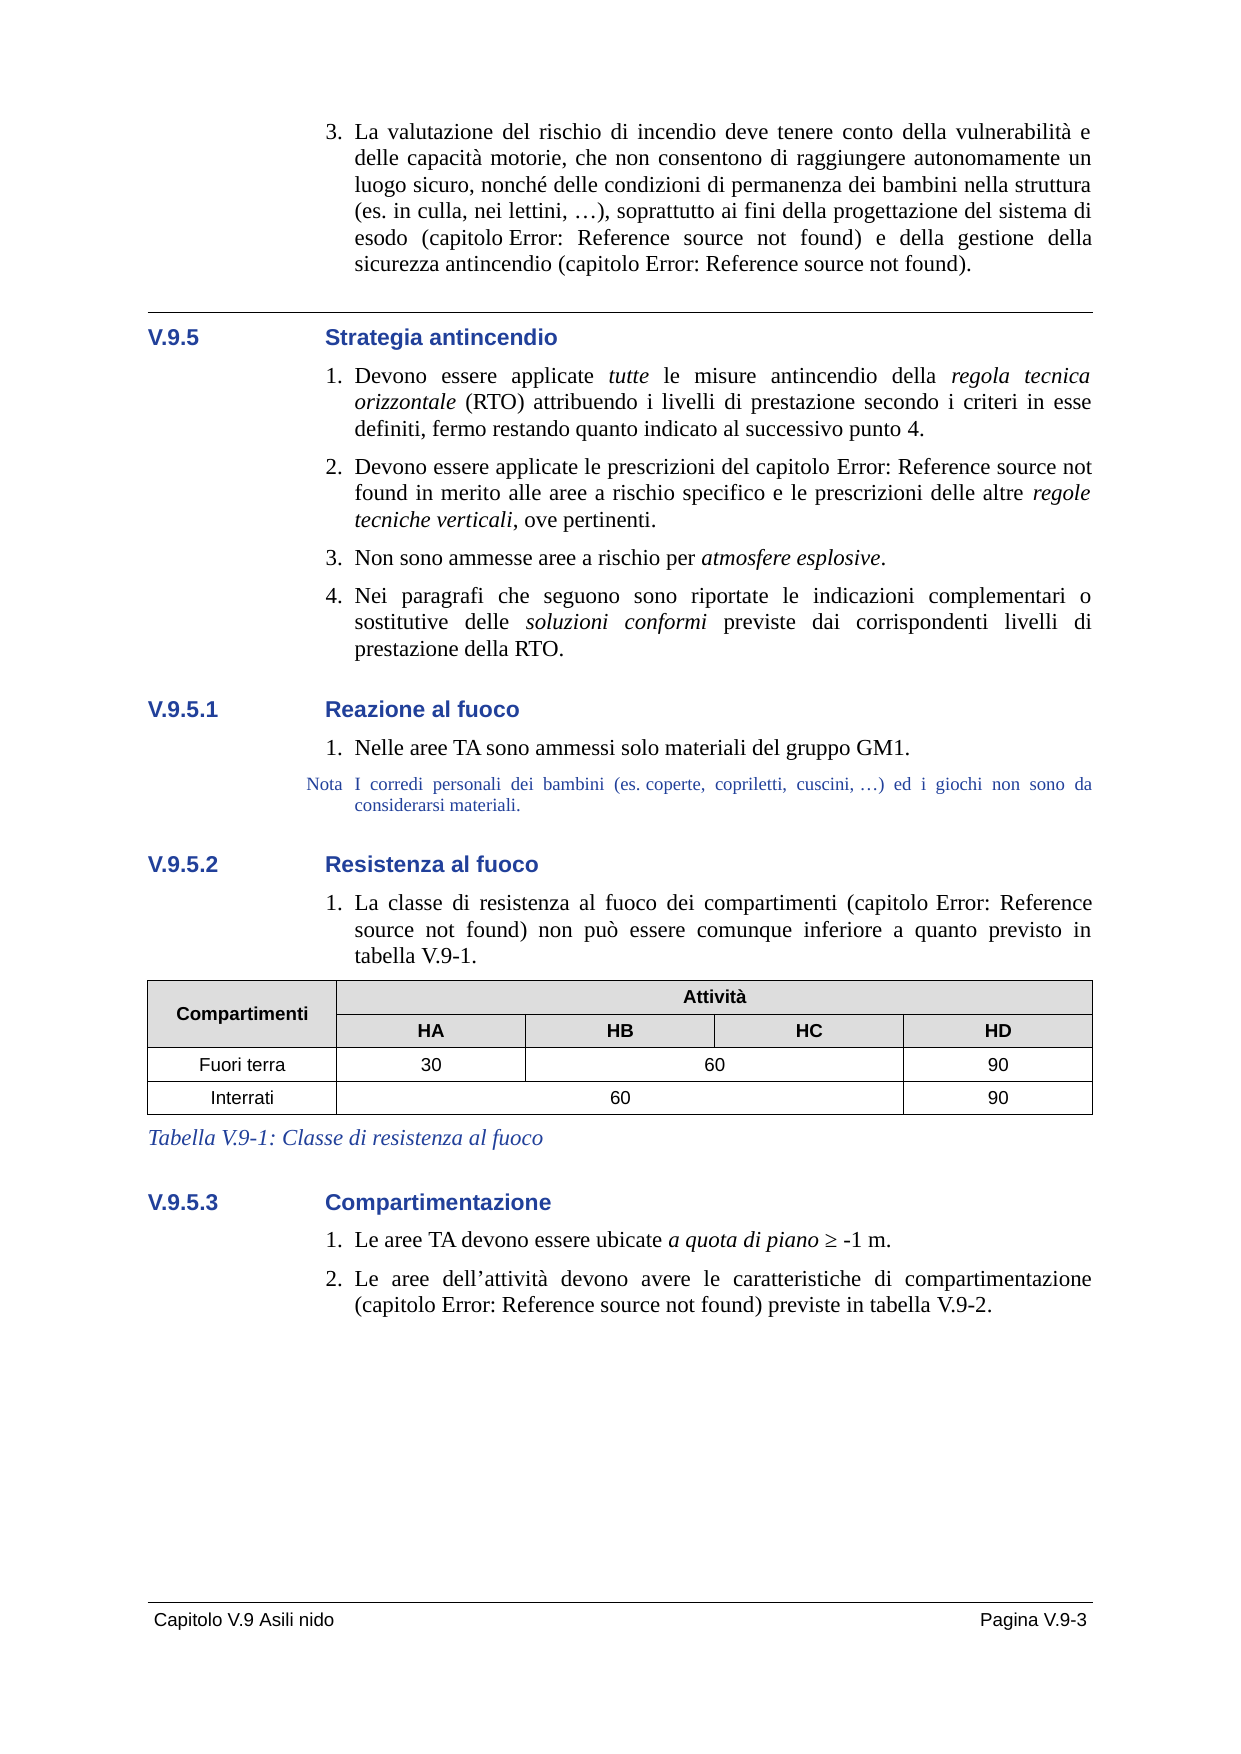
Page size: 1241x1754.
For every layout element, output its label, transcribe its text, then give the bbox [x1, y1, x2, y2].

subtitle Reazione al fuoco [148, 696, 1093, 723]
table_cell 90 [904, 1048, 1092, 1081]
list Non sono ammesse aree a rischio per atmosfere esplosive. [342, 544, 1093, 570]
table_cell 90 [904, 1082, 1092, 1114]
subtitle Strategia antincendio [148, 313, 1093, 350]
list Le aree dell’attività devono avere le caratteristiche di compartimentazione (capitolo Errore: sorgente del riferimento non trovata) previste in tabella V.9-2. [342, 1265, 1093, 1317]
list La classe di resistenza al fuoco dei compartimenti (capitolo Errore: sorgente del riferimento non trovata) non può essere comunque inferiore a quanto previsto in tabella V.9-1. [342, 889, 1093, 968]
table_cell HB [526, 1015, 714, 1047]
table_cell HD [904, 1015, 1092, 1047]
table_cell 60 [337, 1082, 903, 1114]
list Nelle aree TA sono ammessi solo materiali del gruppo GM1. [342, 734, 1093, 761]
table_cell HC [715, 1015, 903, 1047]
table_header Compartimenti [148, 981, 336, 1047]
subtitle Resistenza al fuoco [148, 851, 1093, 877]
list I corredi personali dei bambini (es. coperte, copriletti, cuscini, …) ed i giochi non sono da considerarsi materiali. [342, 773, 1093, 816]
table_cell 60 [526, 1048, 903, 1081]
text Tabella V.9-1: Classe di resistenza al fuoco [148, 1124, 1093, 1150]
table_cell Fuori terra [148, 1048, 336, 1081]
table_cell HA [337, 1015, 525, 1047]
list Devono essere applicate tutte le misure antincendio della regola tecnica orizzontale (RTO) attribuendo i livelli di prestazione secondo i criteri in esse definiti, fermo restando quanto indicato al successivo punto 4. [342, 362, 1093, 441]
table_header Attività [337, 981, 1092, 1014]
subtitle Compartimentazione [148, 1188, 1093, 1215]
table_cell 30 [337, 1048, 525, 1081]
list Nei paragrafi che seguono sono riportate le indicazioni complementari o sostitutive delle soluzioni conformi previste dai corrispondenti livelli di prestazione della RTO. [342, 582, 1093, 661]
list Le aree TA devono essere ubicate a quota di piano ≥ -1 m. [342, 1227, 1093, 1253]
table_cell Interrati [148, 1082, 336, 1114]
list Devono essere applicate le prescrizioni del capitolo Errore: sorgente del riferimento non trovata in merito alle aree a rischio specifico e le prescrizioni delle altre regole tecniche verticali, ove pertinenti. [342, 453, 1093, 532]
list La valutazione del rischio di incendio deve tenere conto della vulnerabilità e delle capacità motorie, che non consentono di raggiungere autonomamente un luogo sicuro, nonché delle condizioni di permanenza dei bambini nella struttura (es. in culla, nei lettini, …), soprattutto ai fini della progettazione del sistema di esodo (capitolo Errore: sorgente del riferimento non trovata) e della gestione della sicurezza antincendio (capitolo Errore: sorgente del riferimento non trovata). [342, 118, 1093, 276]
